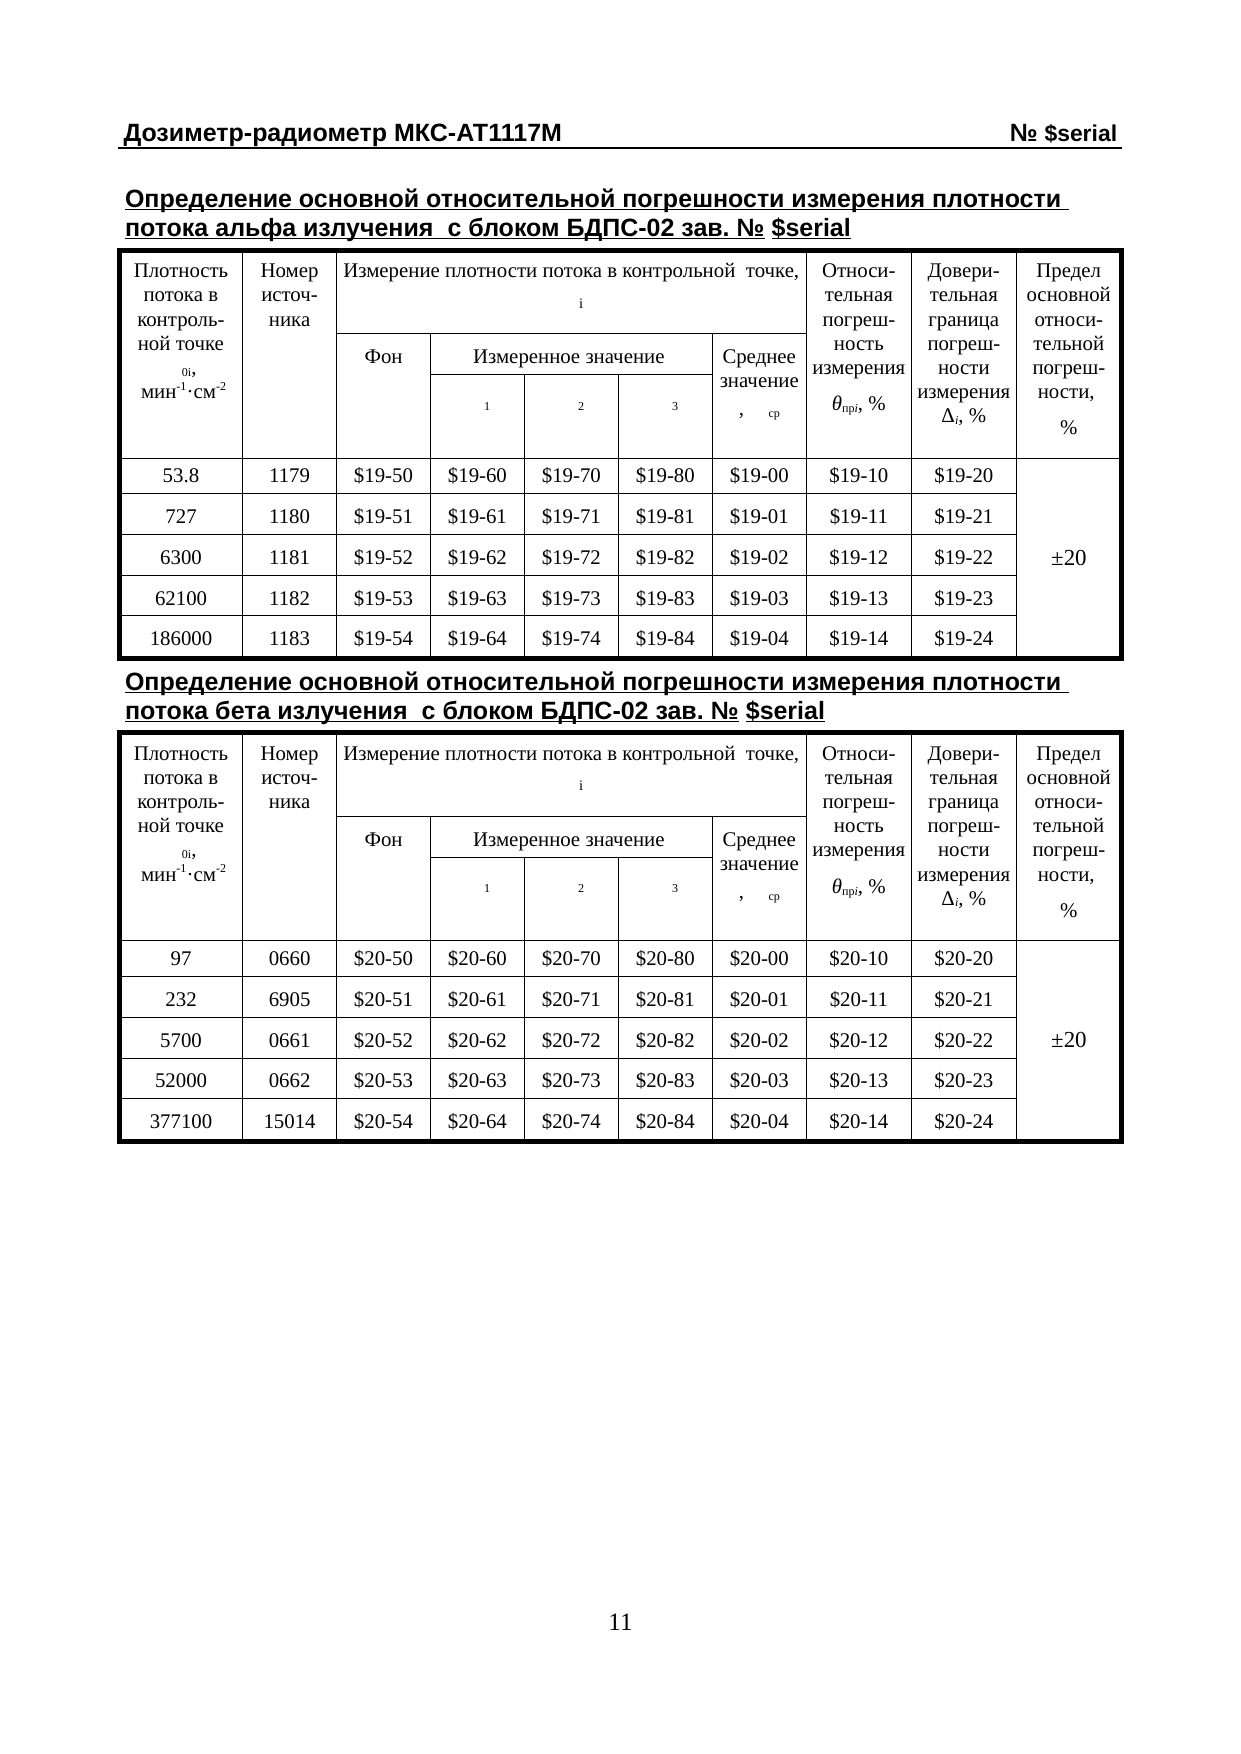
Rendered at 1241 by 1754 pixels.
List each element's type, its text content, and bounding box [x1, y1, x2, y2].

table_cell $20-72 [525, 1018, 618, 1057]
table_cell 1 [431, 375, 524, 457]
table_cell 377100 [122, 1099, 242, 1139]
table_cell $19-73 [525, 576, 618, 615]
table_cell Среднее значение, ср [713, 817, 806, 940]
table_cell $19-24 [912, 616, 1016, 656]
table_cell $19-62 [431, 535, 524, 574]
table_cell $19-12 [807, 535, 911, 574]
table_cell Измерение плотности потока в контрольной точке, i [337, 253, 806, 333]
table_cell $20-02 [713, 1018, 806, 1057]
table_cell $19-50 [337, 459, 430, 493]
table_cell $20-22 [912, 1018, 1016, 1057]
table_cell $20-00 [713, 941, 806, 976]
table_cell $19-84 [619, 616, 712, 656]
table_cell Номер источ-ника [243, 253, 336, 457]
table_cell $20-60 [431, 941, 524, 976]
table_cell $20-14 [807, 1099, 911, 1139]
table_cell 1 [431, 858, 524, 940]
table_cell $19-01 [713, 494, 806, 534]
table_cell Фон [337, 334, 430, 457]
table_cell $19-11 [807, 494, 911, 534]
table_cell $19-64 [431, 616, 524, 656]
table_cell $19-60 [431, 459, 524, 493]
table_cell $19-13 [807, 576, 911, 615]
table_cell $20-50 [337, 941, 430, 976]
table_cell $20-81 [619, 977, 712, 1017]
table_cell Среднее значение, ср [713, 334, 806, 457]
table_cell $20-63 [431, 1059, 524, 1098]
table_header Определение основной относительной погрешности измерения плотности потока альфа излучения с блоком БДПС-02 зав. № $serial [119, 179, 1121, 247]
table_cell Фон [337, 817, 430, 940]
table_cell $20-82 [619, 1018, 712, 1057]
table_cell $20-13 [807, 1059, 911, 1098]
table_cell 52000 [122, 1059, 242, 1098]
table_cell $20-03 [713, 1059, 806, 1098]
table_cell $19-51 [337, 494, 430, 534]
table_cell $20-64 [431, 1099, 524, 1139]
table_cell 0660 [243, 941, 336, 976]
table_cell Относи-тельная погреш-ность измерения θпрi, % [807, 735, 911, 940]
table_cell Измеренное значение [431, 334, 712, 374]
table_cell 0661 [243, 1018, 336, 1057]
table_cell $20-73 [525, 1059, 618, 1098]
table_cell $19-81 [619, 494, 712, 534]
table_cell $19-00 [713, 459, 806, 493]
table_cell $19-53 [337, 576, 430, 615]
table_cell $20-84 [619, 1099, 712, 1139]
table_cell $20-21 [912, 977, 1016, 1017]
table_cell Относи-тельная погреш-ность измерения θпрi, % [807, 253, 911, 457]
table_cell 2 [525, 858, 618, 940]
table_cell 62100 [122, 576, 242, 615]
table_cell $20-12 [807, 1018, 911, 1057]
table_cell $19-22 [912, 535, 1016, 574]
table_cell 3 [619, 375, 712, 457]
table_cell $20-61 [431, 977, 524, 1017]
table_cell 6905 [243, 977, 336, 1017]
table_cell 1183 [243, 616, 336, 656]
table_header Определение основной относительной погрешности измерения плотности потока бета излучения с блоком БДПС-02 зав. № $serial [119, 661, 1121, 730]
table_cell 53.8 [122, 459, 242, 493]
table_cell 1181 [243, 535, 336, 574]
table_cell Довери-тельная граница погреш-ности измерения Δi, % [912, 735, 1016, 940]
table_cell $19-82 [619, 535, 712, 574]
table_cell $19-23 [912, 576, 1016, 615]
table_cell $19-72 [525, 535, 618, 574]
table_cell 2 [525, 375, 618, 457]
table_cell $19-71 [525, 494, 618, 534]
table_cell $20-54 [337, 1099, 430, 1139]
table_cell $19-70 [525, 459, 618, 493]
table_cell $19-03 [713, 576, 806, 615]
table_cell $19-14 [807, 616, 911, 656]
table_cell $20-11 [807, 977, 911, 1017]
table_cell Плотность потока в контроль-ной точке 0i, мин-1·см-2 [122, 253, 242, 457]
table_cell $19-10 [807, 459, 911, 493]
table_cell $20-62 [431, 1018, 524, 1057]
table_cell Номер источ-ника [243, 735, 336, 940]
table_cell $20-83 [619, 1059, 712, 1098]
table_cell 97 [122, 941, 242, 976]
table_cell 1180 [243, 494, 336, 534]
table_cell $20-23 [912, 1059, 1016, 1098]
table_cell 1179 [243, 459, 336, 493]
table_cell $19-20 [912, 459, 1016, 493]
table_cell $20-10 [807, 941, 911, 976]
table_cell $19-74 [525, 616, 618, 656]
table_cell 3 [619, 858, 712, 940]
table_cell Измеренное значение [431, 817, 712, 857]
table_cell ±20 [1017, 459, 1119, 656]
table_cell $19-04 [713, 616, 806, 656]
table_cell $19-02 [713, 535, 806, 574]
table_cell 1182 [243, 576, 336, 615]
table_cell $19-80 [619, 459, 712, 493]
table_cell $20-52 [337, 1018, 430, 1057]
table_cell $20-20 [912, 941, 1016, 976]
table_cell Предел основной относи-тельной погреш-ности, % [1017, 253, 1119, 457]
table_cell $20-70 [525, 941, 618, 976]
table_cell 5700 [122, 1018, 242, 1057]
table_cell ±20 [1017, 941, 1119, 1139]
table_cell $19-21 [912, 494, 1016, 534]
table_cell 232 [122, 977, 242, 1017]
table_cell $20-01 [713, 977, 806, 1017]
table_cell Измерение плотности потока в контрольной точке, i [337, 735, 806, 816]
table_cell $20-51 [337, 977, 430, 1017]
table_cell $19-52 [337, 535, 430, 574]
table_cell $19-61 [431, 494, 524, 534]
table_cell $19-83 [619, 576, 712, 615]
table_cell $20-80 [619, 941, 712, 976]
table_cell Плотность потока в контроль-ной точке 0i, мин-1·см-2 [122, 735, 242, 940]
table_cell $19-54 [337, 616, 430, 656]
table_cell Предел основной относи-тельной погреш-ности, % [1017, 735, 1119, 940]
table_cell 727 [122, 494, 242, 534]
table_cell Довери-тельная граница погреш-ности измерения Δi, % [912, 253, 1016, 457]
table_cell $20-04 [713, 1099, 806, 1139]
table_cell $20-24 [912, 1099, 1016, 1139]
table_cell 15014 [243, 1099, 336, 1139]
table_cell 6300 [122, 535, 242, 574]
table_cell $20-53 [337, 1059, 430, 1098]
table_cell 186000 [122, 616, 242, 656]
table_cell $20-71 [525, 977, 618, 1017]
table_cell $20-74 [525, 1099, 618, 1139]
table_cell $19-63 [431, 576, 524, 615]
table_cell 0662 [243, 1059, 336, 1098]
